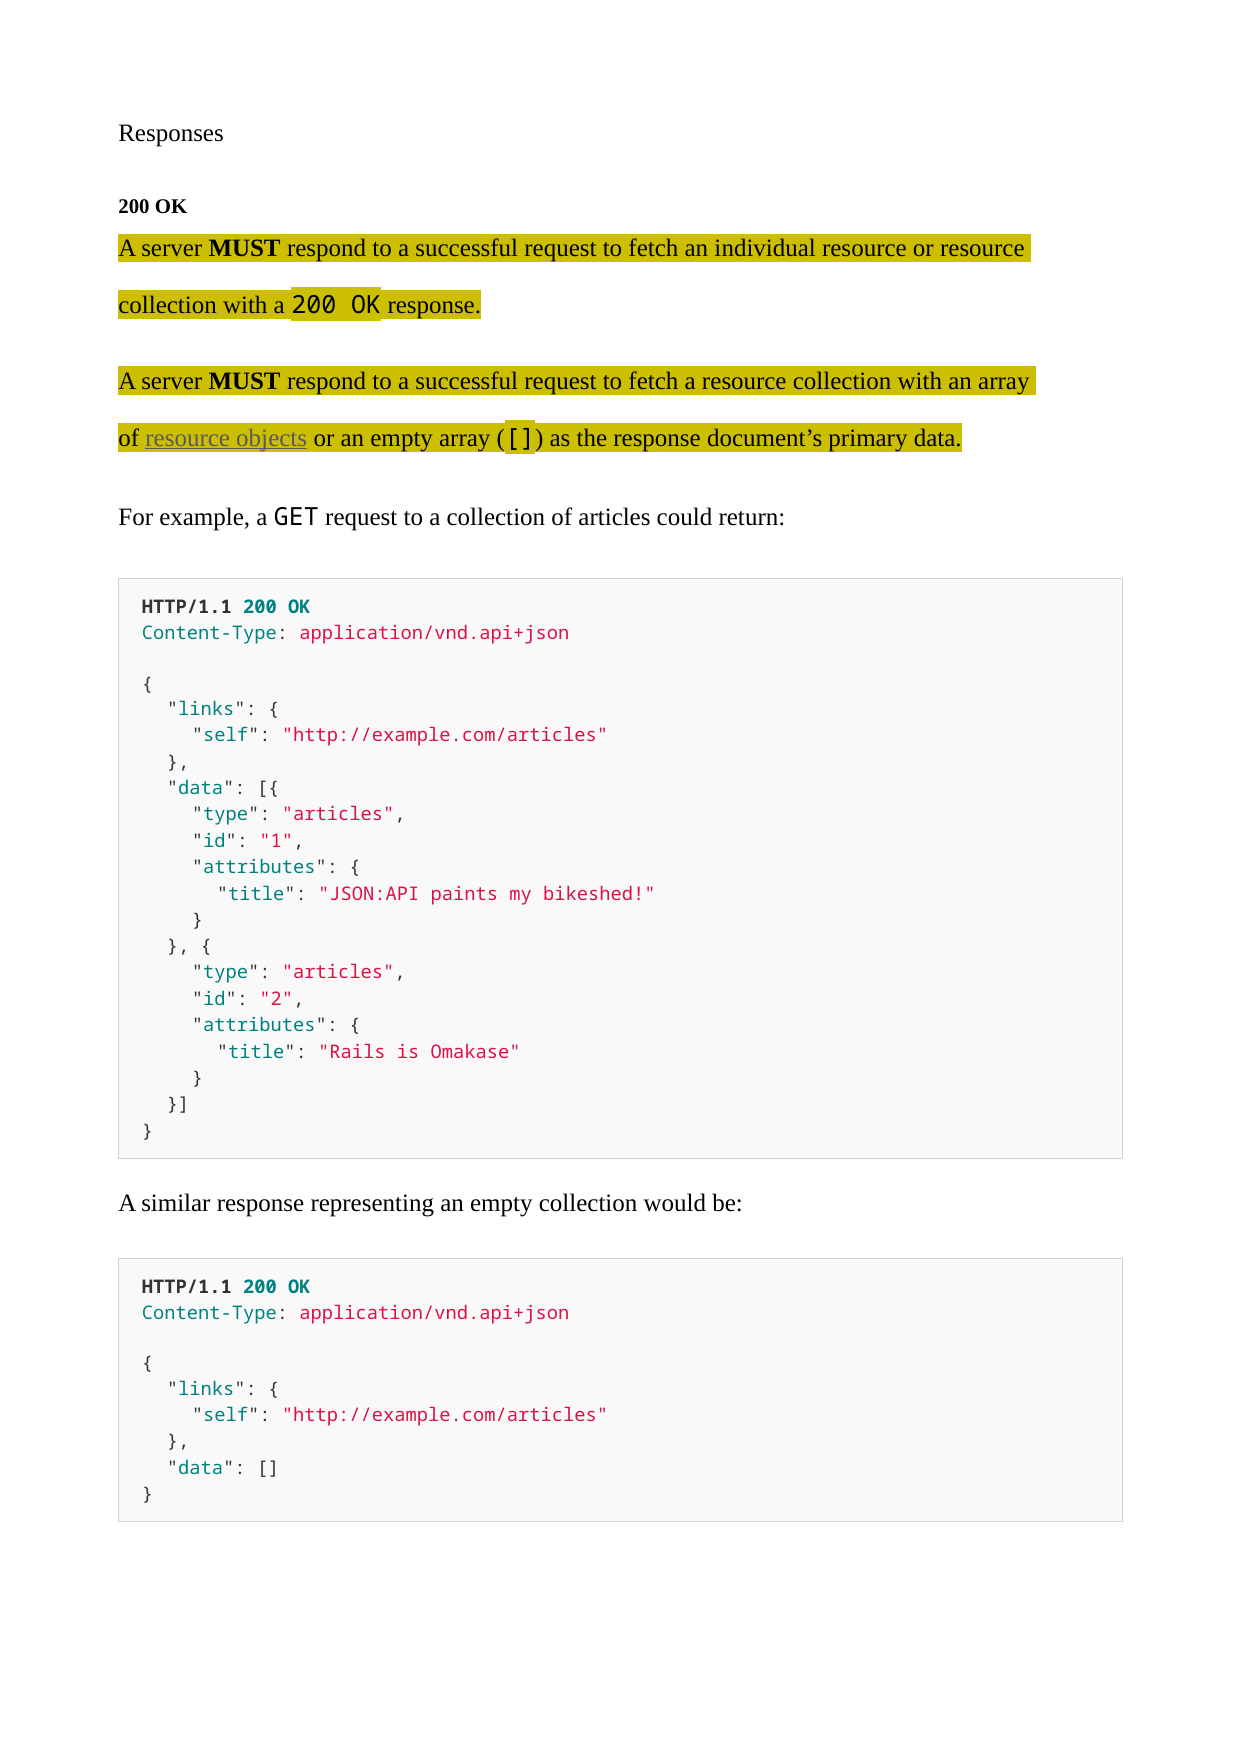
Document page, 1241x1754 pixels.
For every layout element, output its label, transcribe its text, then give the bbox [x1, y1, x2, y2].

text "type": "articles", [119, 785, 1122, 811]
text Content-Type: application/vnd.api+json [119, 603, 1122, 629]
text }, [476, 1412, 482, 1420]
text A server MUST respond to a successful request to fetch an individual resource or resource collection with a 200 OK response. [118, 233, 1122, 321]
text } [119, 1048, 1122, 1075]
text "title": "Rails is Omakase" [119, 1022, 1122, 1048]
text "data": [] [119, 1438, 1122, 1465]
text For example, a GET request to a collection of articles could return: [118, 499, 1122, 533]
text HTTP/1.1 200 OK [119, 579, 1122, 603]
text } [119, 1101, 1122, 1158]
text } [119, 1465, 1122, 1521]
text "self": "http://example.com/articles" [119, 1386, 1122, 1412]
text HTTP/1.1 200 OK [119, 1259, 1122, 1283]
subtitle Responses [118, 118, 1122, 147]
text { [119, 1334, 1122, 1359]
text A server MUST respond to a successful request to fetch a resource collection with an array of resource objects or an empty array ([]) as the response document’s primary data. [118, 366, 1122, 454]
text }, [476, 732, 482, 740]
text } [433, 1048, 439, 1057]
text "links": { [119, 679, 1122, 706]
text }, [119, 1412, 1122, 1438]
text }, [119, 732, 1122, 759]
text } [354, 890, 360, 899]
text "self": "http://example.com/articles" [119, 706, 1122, 732]
text }] [119, 1075, 1122, 1101]
text A similar response representing an empty collection would be: [118, 1188, 1122, 1216]
text "type": "articles", [119, 943, 1122, 969]
text } [523, 890, 528, 898]
subtitle 200 OK [118, 194, 1122, 218]
text "attributes": { [119, 996, 1122, 1022]
text "id": "1", [119, 811, 1122, 838]
text "title": "JSON:API paints my bikeshed!" [119, 864, 1122, 890]
text }, { [119, 917, 1122, 943]
text { [119, 654, 1122, 679]
text Content-Type: application/vnd.api+json [119, 1283, 1122, 1309]
text "data": [{ [119, 759, 1122, 785]
text "links": { [119, 1359, 1122, 1386]
text "id": "2", [119, 969, 1122, 996]
text } [119, 890, 1122, 917]
text } [546, 890, 551, 899]
text "attributes": { [119, 838, 1122, 864]
